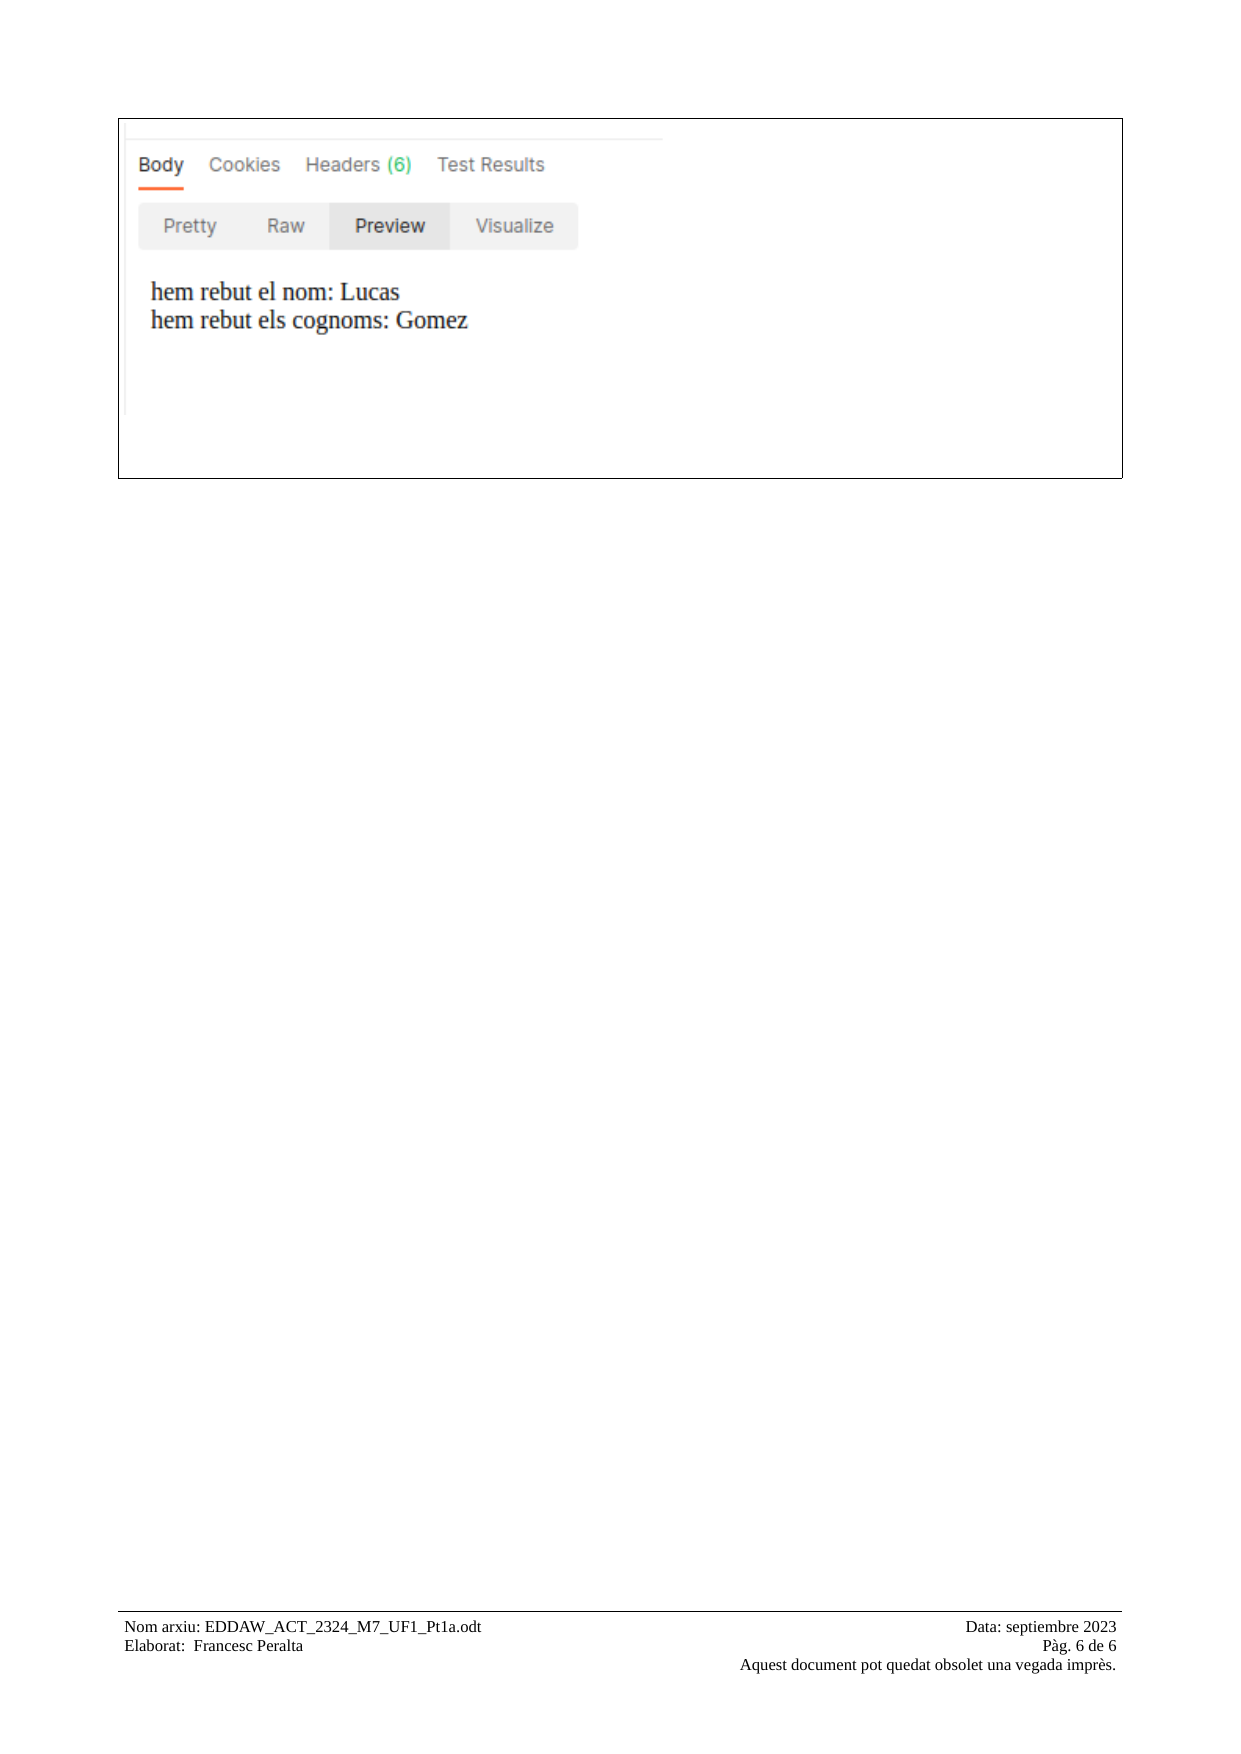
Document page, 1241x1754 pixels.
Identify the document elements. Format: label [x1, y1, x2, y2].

picture [123, 123, 663, 415]
table_cell [119, 119, 1122, 478]
